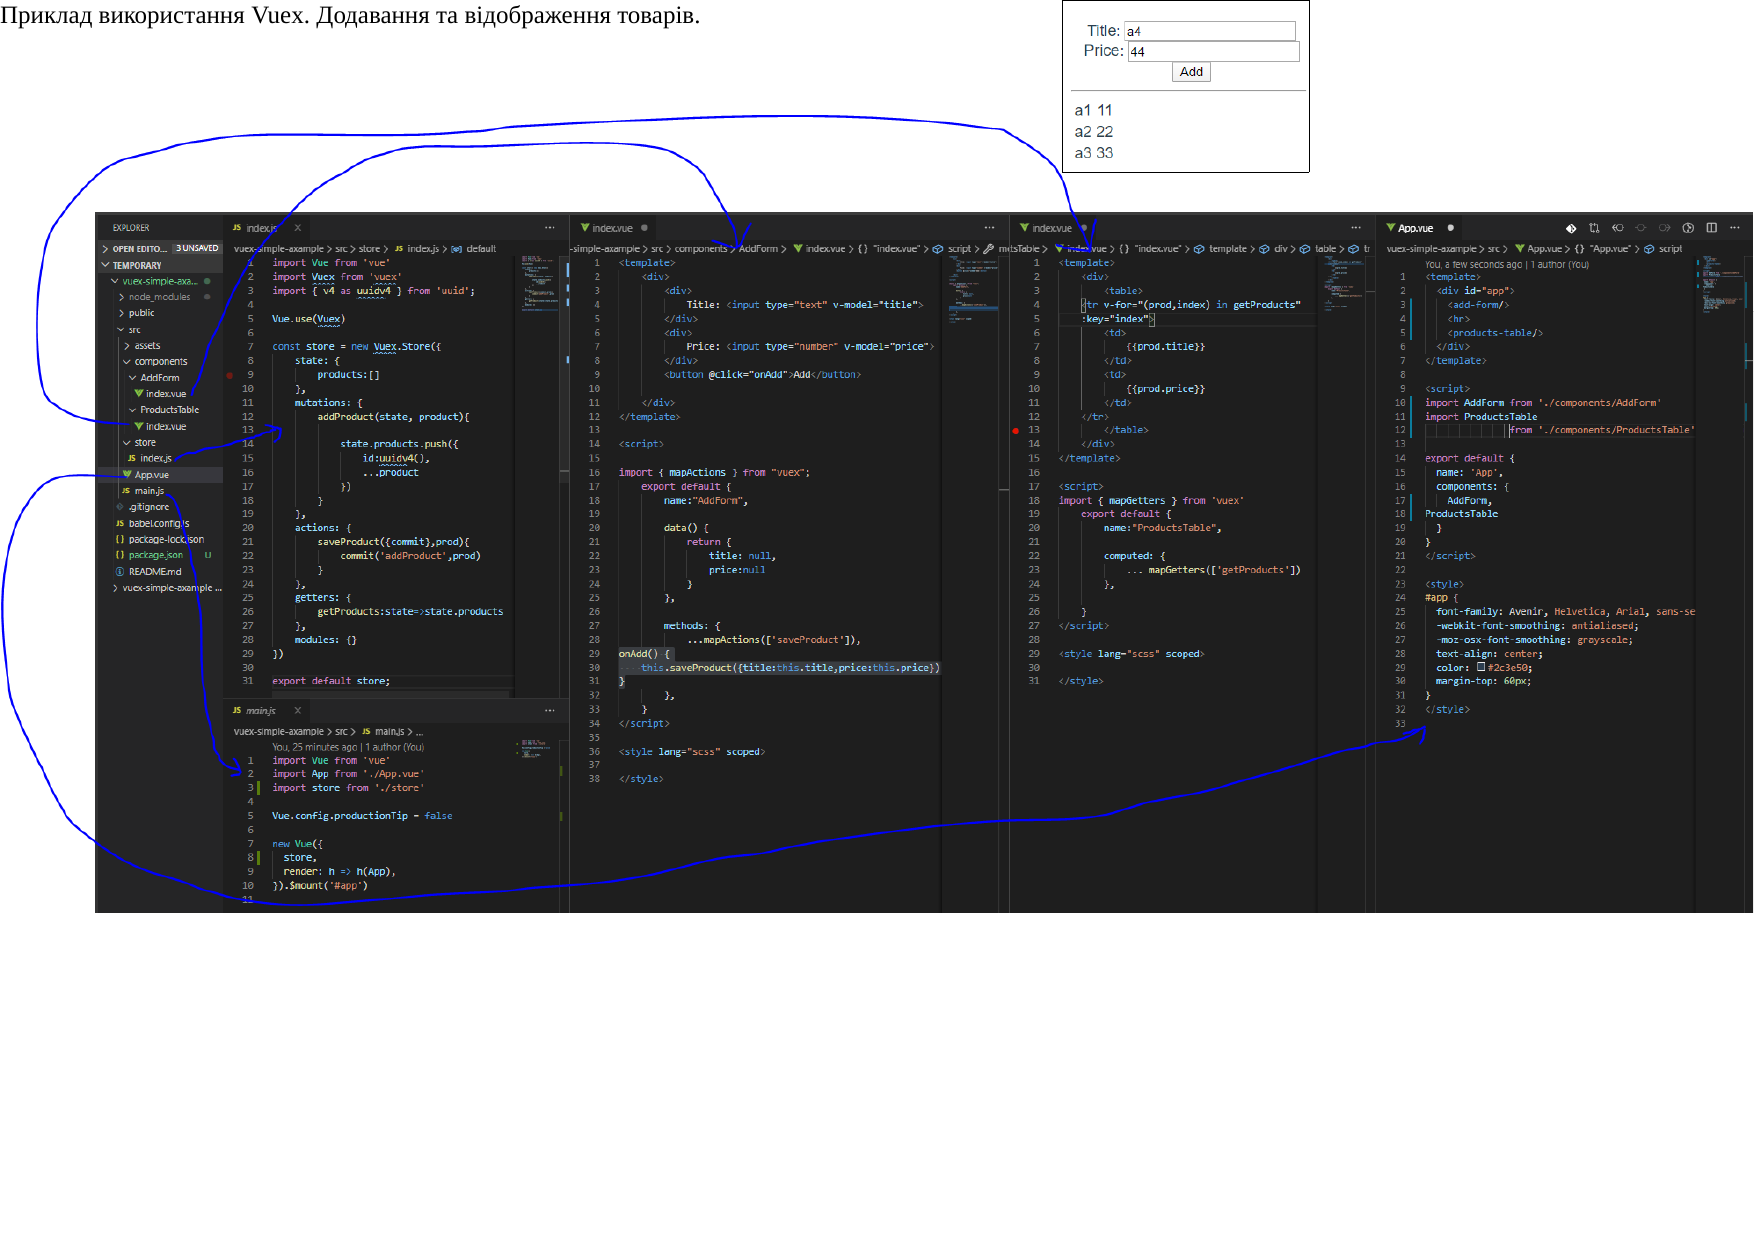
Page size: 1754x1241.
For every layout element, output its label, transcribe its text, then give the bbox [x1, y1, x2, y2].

text [1063, 1, 1309, 172]
text Приклад використання Vuex. Додавання та відображення товарів. [0, 0, 1062, 29]
picture [0, 115, 1754, 913]
text [1310, 0, 1753, 29]
picture [1064, 3, 1307, 169]
